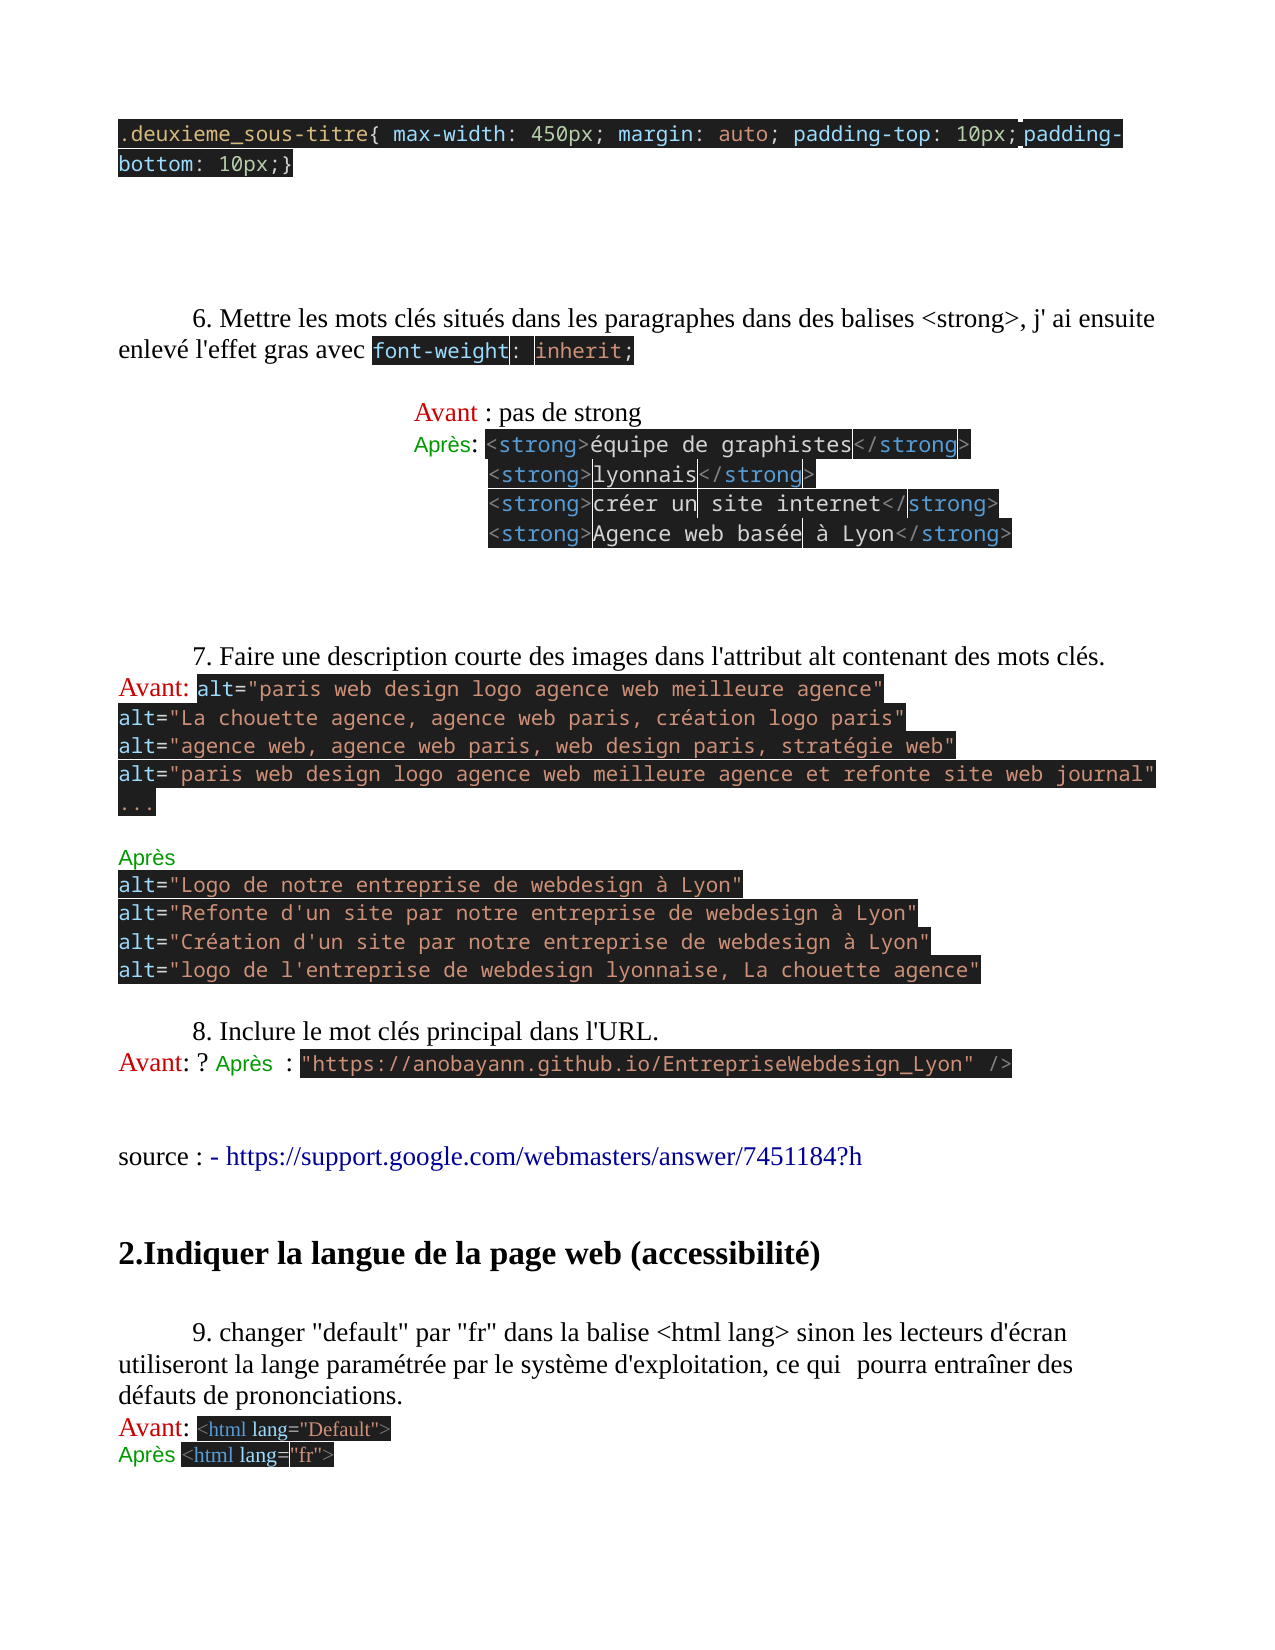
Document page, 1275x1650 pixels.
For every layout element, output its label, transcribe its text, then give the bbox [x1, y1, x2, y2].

text 9. changer "default" par "fr" dans la balise <html lang> sinon les lecteurs d'écran utiliseront la lange paramétrée par le système d'exploitation, ce qui pourra entraîner des défauts de prononciations. [118, 1310, 1157, 1411]
text Après [118, 845, 1157, 870]
text <strong>lyonnais</strong> [118, 459, 1157, 488]
text Avant: ? Après : "https://anobayann.github.io/EntrepriseWebdesign_Lyon" /> [118, 1046, 1157, 1078]
text <strong>Agence web basée à Lyon</strong> [118, 518, 1157, 548]
text alt="Refonte d'un site par notre entreprise de webdesign à Lyon" [118, 898, 1157, 927]
text Avant: alt="paris web design logo agence web meilleure agence" [118, 671, 1157, 703]
text alt="Création d'un site par notre entreprise de webdesign à Lyon" [118, 927, 1157, 955]
text Après: <strong>équipe de graphistes</strong> [118, 427, 1157, 459]
text source : - https://support.google.com/webmasters/answer/7451184?h [118, 1140, 1157, 1171]
text 7. Faire une description courte des images dans l'attribut alt contenant des mots clés. [118, 609, 1157, 671]
text alt="agence web, agence web paris, web design paris, stratégie web" [118, 731, 1157, 759]
text alt="logo de l'entreprise de webdesign lyonnaise, La chouette agence" [118, 955, 1157, 984]
text <strong>créer un site internet</strong> [118, 488, 1157, 518]
text 8. Inclure le mot clés principal dans l'URL. [118, 1015, 1157, 1046]
text alt="paris web design logo agence web meilleure agence et refonte site web journal"... [118, 759, 1157, 816]
text .deuxieme_sous-titre{ max-width: 450px; margin: auto; padding-top: 10px; padding-bottom: 10px;} [118, 118, 1157, 177]
text Après <html lang="fr"> [118, 1442, 1157, 1467]
text Avant: <html lang="Default"> [118, 1411, 1157, 1442]
text Avant : pas de strong [118, 396, 1157, 427]
text 2.Indiquer la langue de la page web (accessibilité) [118, 1233, 1157, 1272]
text alt="La chouette agence, agence web paris, création logo paris" [118, 703, 1157, 731]
text 6. Mettre les mots clés situés dans les paragraphes dans des balises <strong>, j' ai ensuite enlevé l'effet gras avec font-weight: inherit; [118, 302, 1157, 365]
text alt="Logo de notre entreprise de webdesign à Lyon" [118, 870, 1157, 898]
